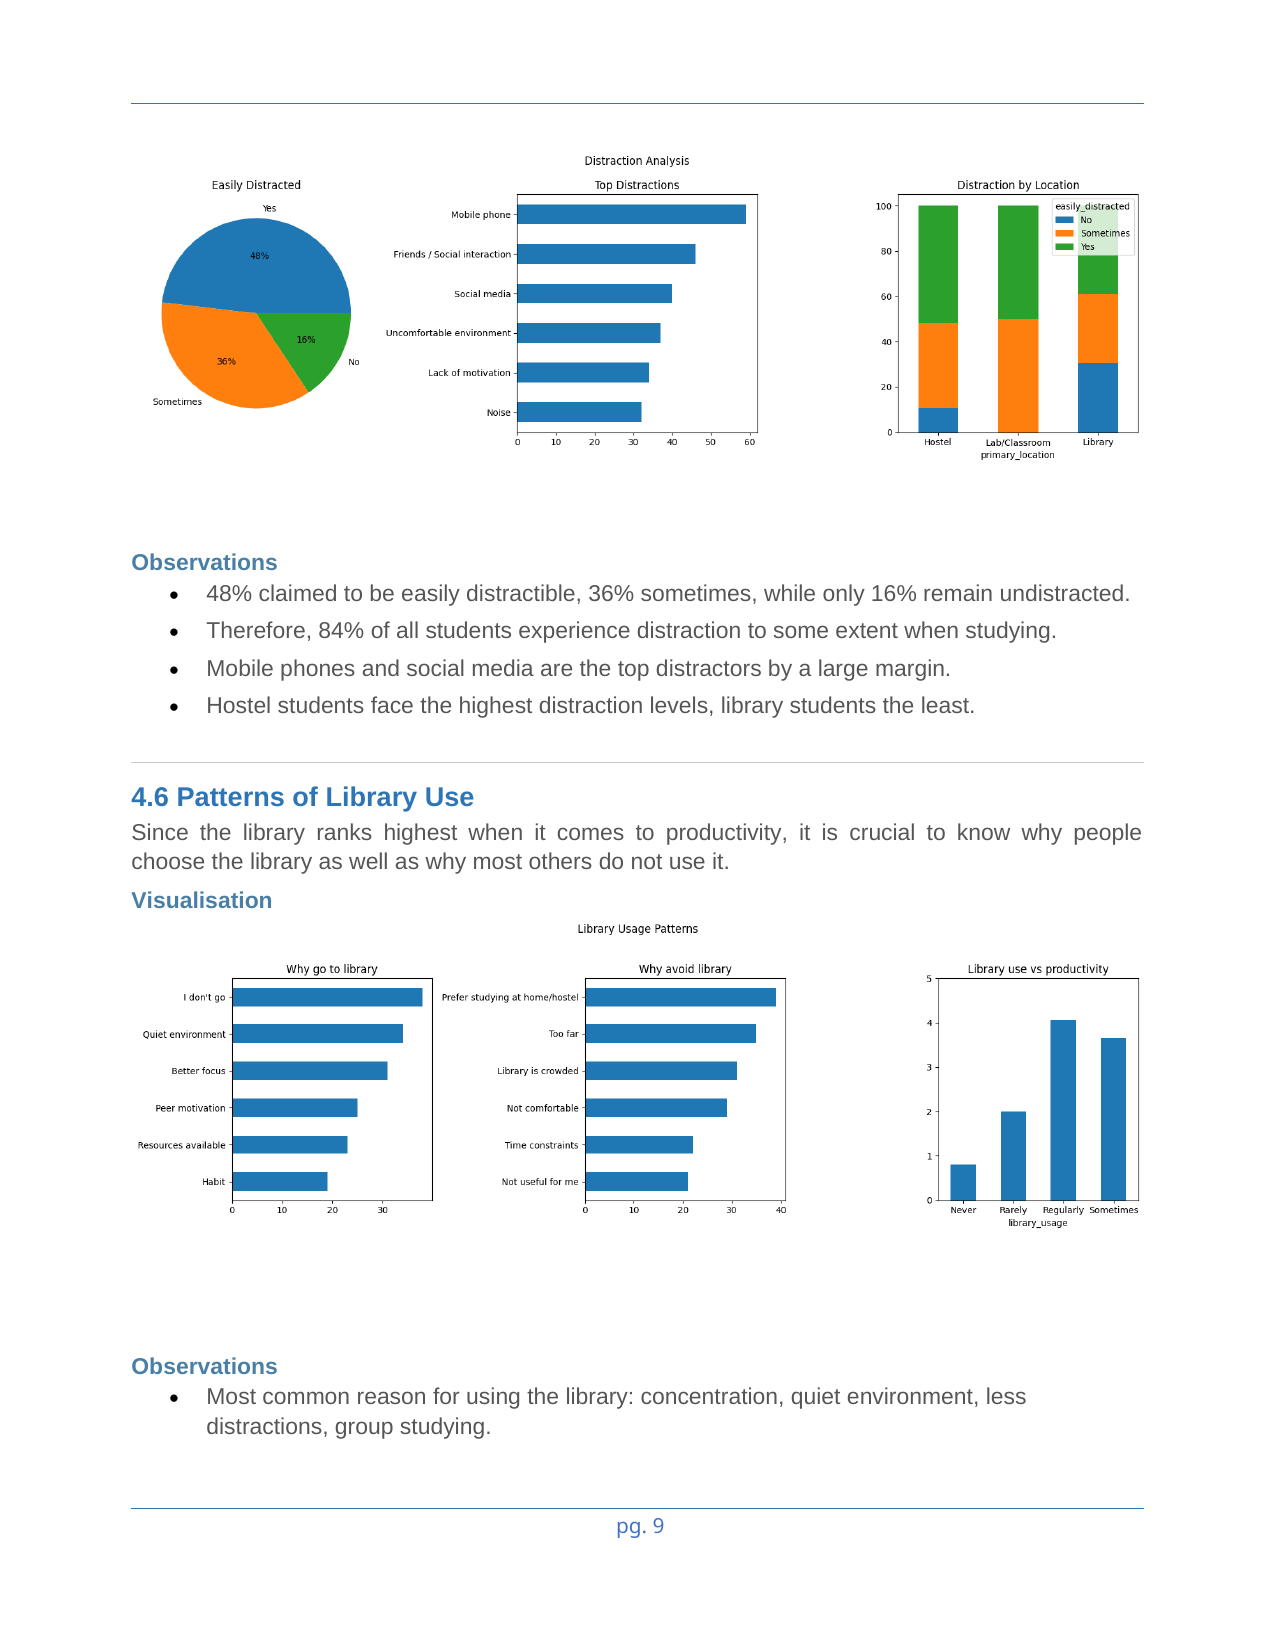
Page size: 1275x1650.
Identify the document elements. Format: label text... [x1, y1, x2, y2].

subtitle 4.6 Patterns of Library Use [131, 781, 1144, 813]
list Therefore, 84% of all students experience distraction to some extent when studying. [169, 617, 1144, 644]
list Most common reason for using the library: concentration, quiet environment, less distractions, group studying. [169, 1383, 1144, 1439]
text Since the library ranks highest when it comes to productivity, it is crucial to know why people choose the library as well as why most others do not use it. [131, 819, 1144, 874]
subtitle Observations [131, 1353, 1144, 1379]
list Mobile phones and social media are the top distractors by a large margin. [169, 655, 1144, 682]
subtitle Observations [131, 549, 1144, 576]
subtitle Visualisation [131, 887, 1144, 914]
list 48% claimed to be easily distractible, 36% sometimes, while only 16% remain undistracted. [169, 580, 1144, 606]
list Hostel students face the highest distraction levels, library students the least. [169, 692, 1144, 719]
